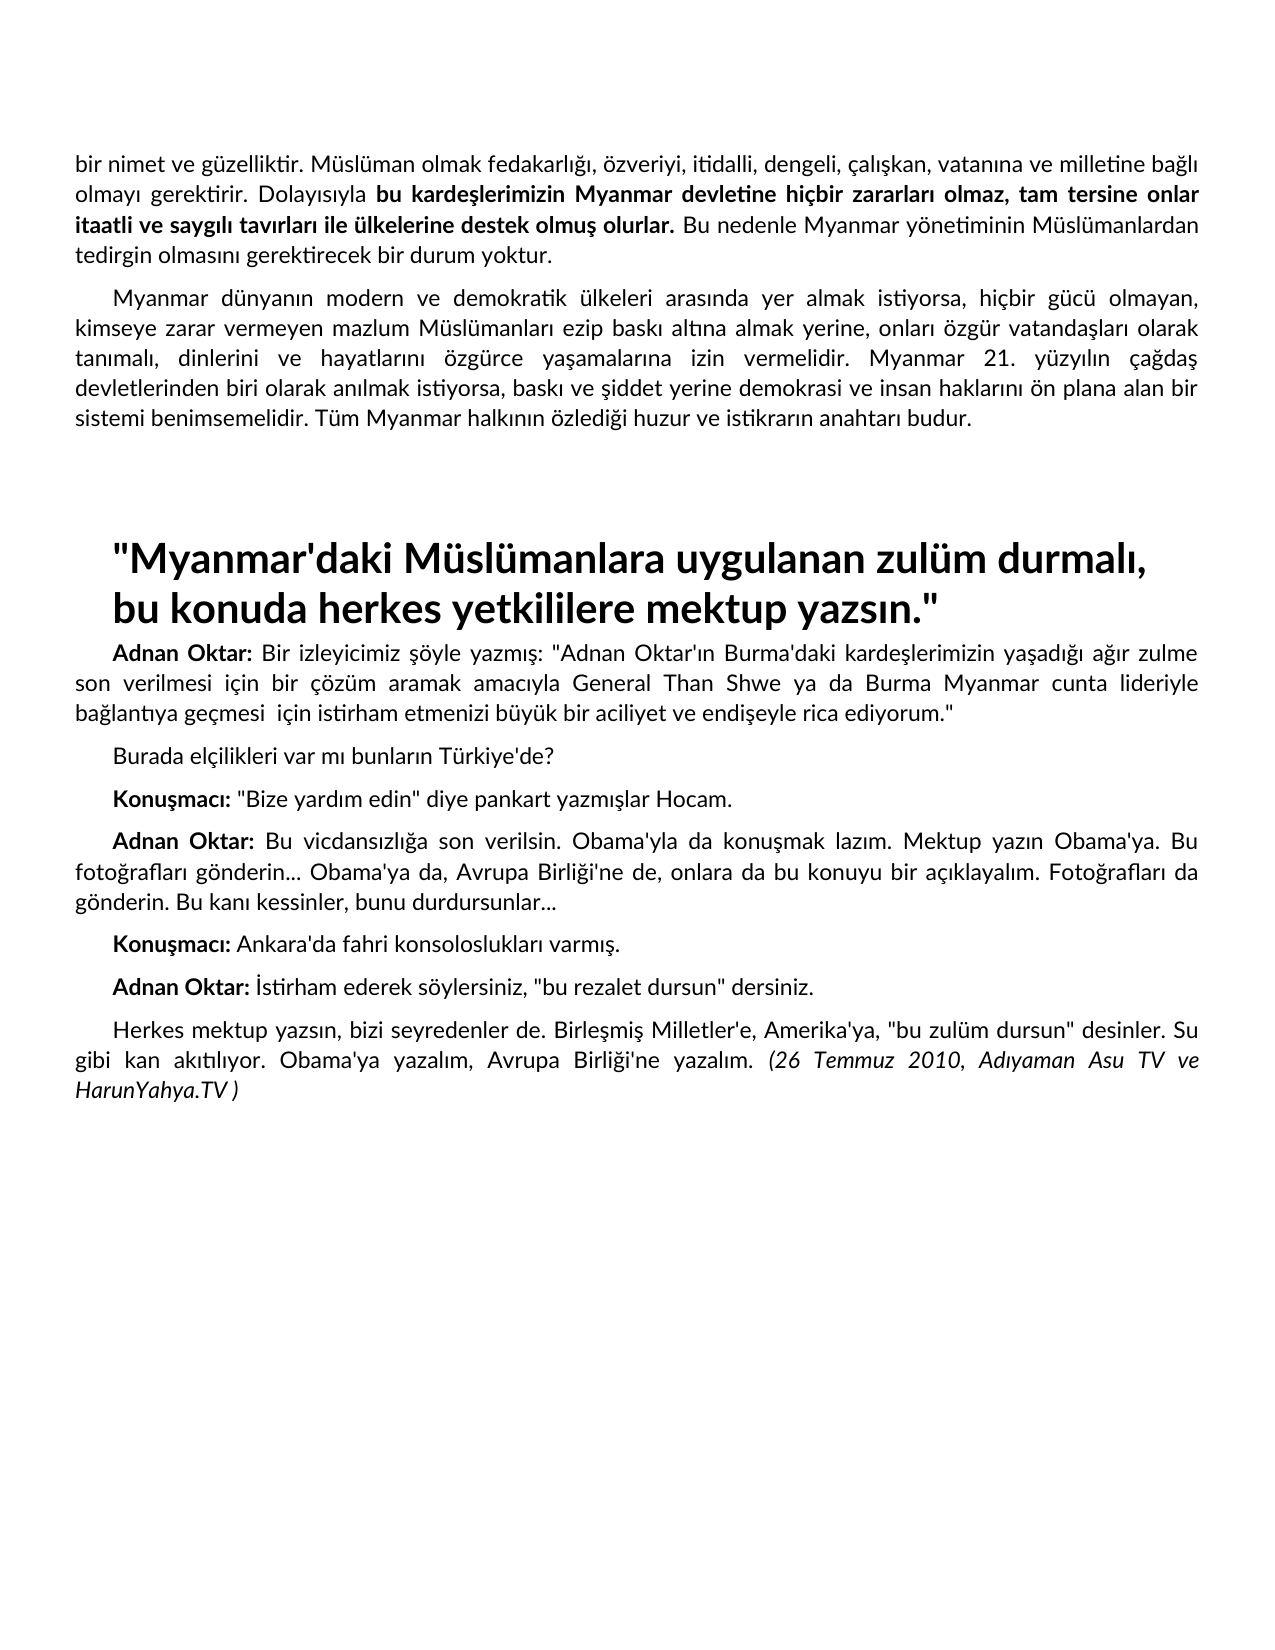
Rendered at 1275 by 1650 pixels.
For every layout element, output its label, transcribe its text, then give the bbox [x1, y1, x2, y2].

text Konuşmacı: Ankara'da fahri konsoloslukları varmış. [75, 930, 1200, 958]
text Herkes mektup yazsın, bizi seyredenler de. Birleşmiş Milletler'e, Amerika'ya, "bu zulüm dursun" desinler. Su gibi kan akıtılıyor. Obama'ya yazalım, Avrupa Birliği'ne yazalım. (26 Temmuz 2010, Adıyaman Asu TV ve HarunYahya.TV ) [75, 1016, 1200, 1103]
text Burada elçilikleri var mı bunların Türkiye'de? [75, 742, 1200, 769]
text Adnan Oktar: Bu vicdansızlığa son verilsin. Obama'yla da konuşmak lazım. Mektup yazın Obama'ya. Bu fotoğrafları gönderin... Obama'ya da, Avrupa Birliği'ne de, onlara da bu konuyu bir açıklayalım. Fotoğrafları da gönderin. Bu kanı kessinler, bunu durdursunlar... [75, 827, 1200, 915]
text Konuşmacı: "Bize yardım edin" diye pankart yazmışlar Hocam. [75, 784, 1200, 812]
text Adnan Oktar: Bir izleyicimiz şöyle yazmış: "Adnan Oktar'ın Burma'daki kardeşlerimizin yaşadığı ağır zulme son verilmesi için bir çözüm aramak amacıyla General Than Shwe ya da Burma Myanmar cunta lideriyle bağlantıya geçmesi için istirham etmenizi büyük bir aciliyet ve endişeyle rica ediyorum." [75, 638, 1200, 726]
text Myanmar dünyanın modern ve demokratik ülkeleri arasında yer almak istiyorsa, hiçbir gücü olmayan, kimseye zarar vermeyen mazlum Müslümanları ezip baskı altına almak yerine, onları özgür vatandaşları olarak tanımalı, dinlerini ve hayatlarını özgürce yaşamalarına izin vermelidir. Myanmar 21. yüzyılın çağdaş devletlerinden biri olarak anılmak istiyorsa, baskı ve şiddet yerine demokrasi ve insan haklarını ön plana alan bir sistemi benimsemelidir. Tüm Myanmar halkının özlediği huzur ve istikrarın anahtarı budur. [75, 283, 1200, 432]
text bir nimet ve güzelliktir. Müslüman olmak fedakarlığı, özveriyi, itidalli, dengeli, çalışkan, vatanına ve milletine bağlı olmayı gerektirir. Dolayısıyla bu kardeşlerimizin Myanmar devletine hiçbir zararları olmaz, tam tersine onlar itaatli ve saygılı tavırları ile ülkelerine destek olmuş olurlar. Bu nedenle Myanmar yönetiminin Müslümanlardan tedirgin olmasını gerektirecek bir durum yoktur. [75, 150, 1200, 268]
subtitle "Myanmar'daki Müslümanlara uygulanan zulüm durmalı, bu konuda herkes yetkililere mektup yazsın." [112, 532, 1200, 632]
text Adnan Oktar: İstirham ederek söylersiniz, "bu rezalet dursun" dersiniz. [75, 973, 1200, 1000]
